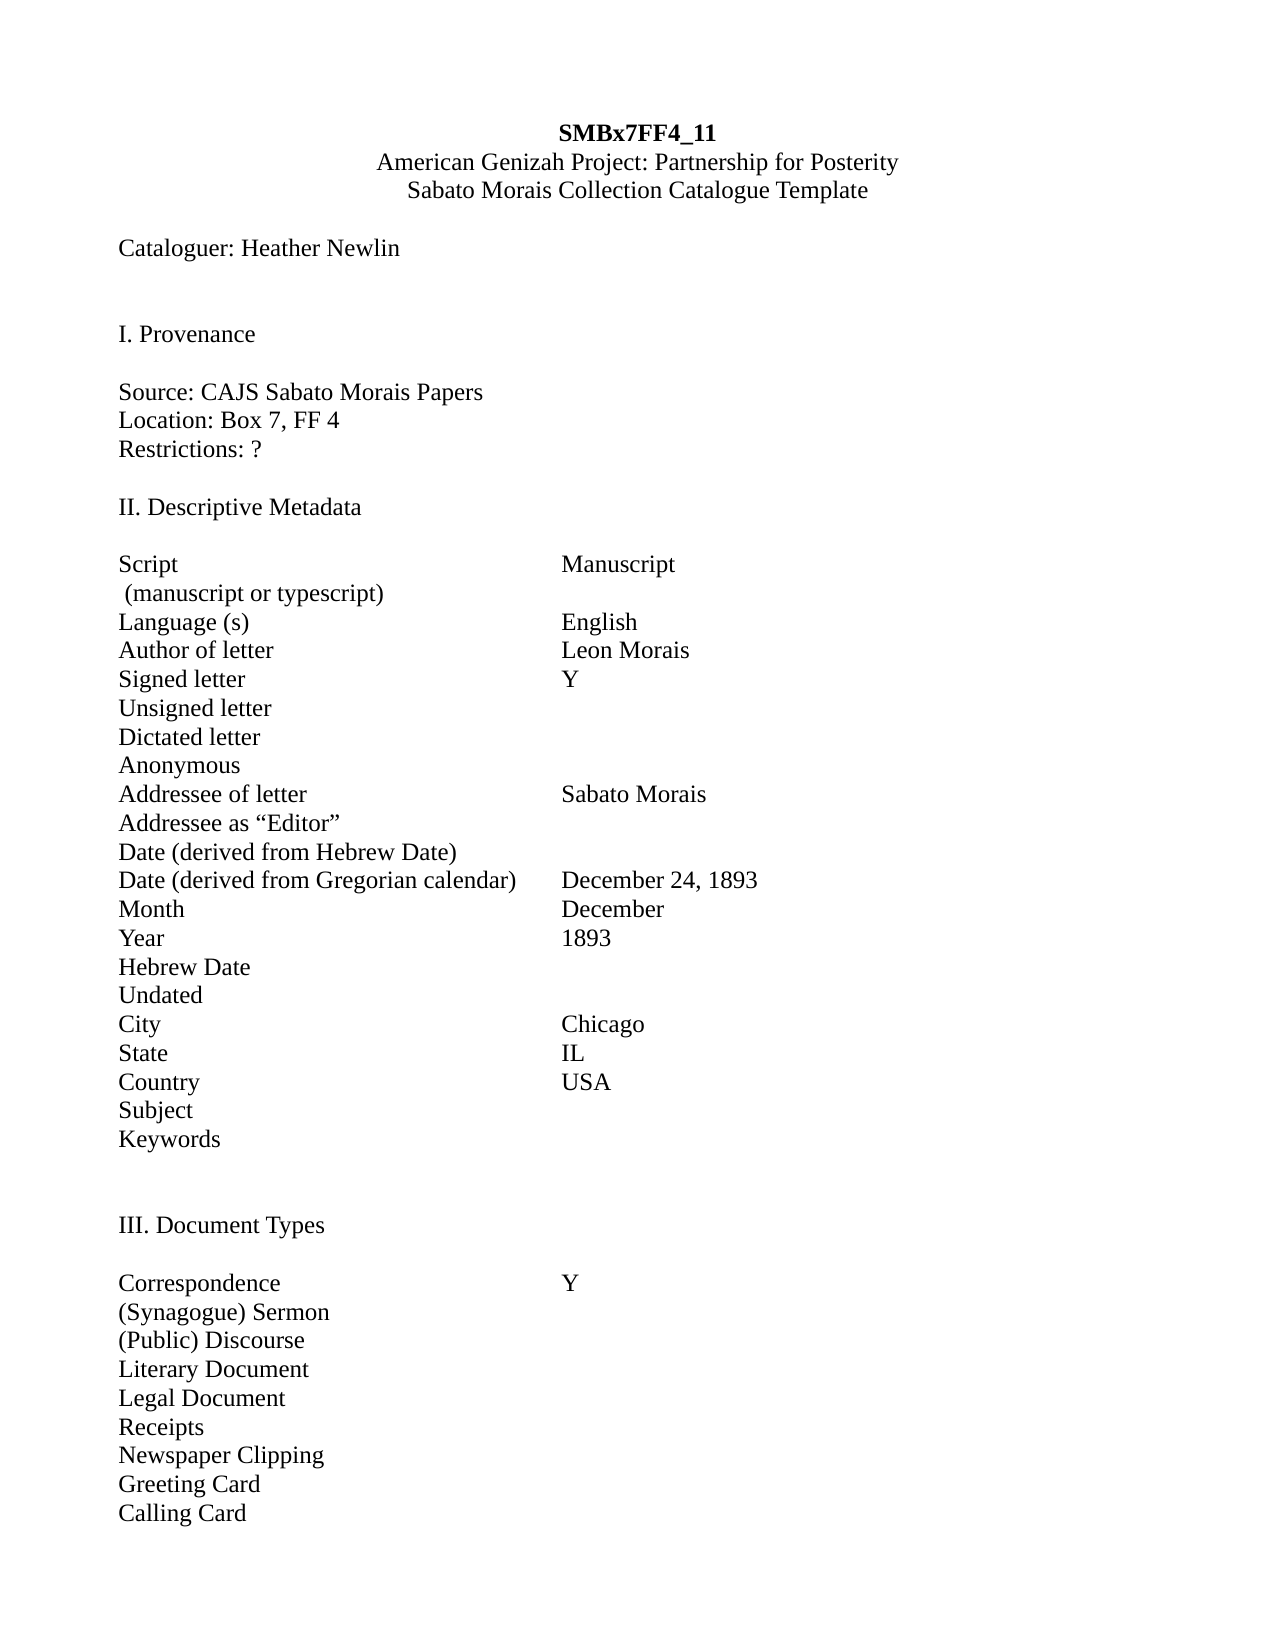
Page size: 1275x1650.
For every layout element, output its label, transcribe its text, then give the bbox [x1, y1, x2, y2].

text Month December [118, 894, 1157, 923]
text Correspondence Y [118, 1268, 1157, 1297]
text Calling Card [118, 1498, 1157, 1527]
text Undated [118, 981, 1157, 1009]
text Receipts [118, 1412, 1157, 1441]
text Date (derived from Gregorian calendar) December 24, 1893 [118, 866, 1157, 894]
text Subject [118, 1096, 1157, 1124]
text (manuscript or typescript) [118, 578, 1157, 607]
text Keywords [118, 1124, 1157, 1153]
text Literary Document [118, 1354, 1157, 1383]
text I. Provenance [118, 319, 1157, 348]
text Addressee of letter Sabato Morais [118, 779, 1157, 808]
text Greeting Card [118, 1469, 1157, 1498]
text Sabato Morais Collection Catalogue Template [118, 176, 1157, 204]
text III. Document Types [118, 1211, 1157, 1239]
text Signed letter Y [118, 664, 1157, 693]
text City Chicago [118, 1009, 1157, 1038]
text SMBx7FF4_11 [118, 118, 1157, 147]
text (Synagogue) Sermon [118, 1297, 1157, 1326]
text (Public) Discourse [118, 1326, 1157, 1354]
text Date (derived from Hebrew Date) [118, 837, 1157, 866]
text Cataloguer: Heather Newlin [118, 233, 1157, 262]
text Source: CAJS Sabato Morais Papers [118, 377, 1157, 406]
text Location: Box 7, FF 4 [118, 406, 1157, 434]
text Unsigned letter [118, 693, 1157, 722]
text Newspaper Clipping [118, 1441, 1157, 1469]
text II. Descriptive Metadata [118, 492, 1157, 521]
text Dictated letter [118, 722, 1157, 751]
text American Genizah Project: Partnership for Posterity [118, 147, 1157, 176]
text Hebrew Date [118, 952, 1157, 981]
text Country USA [118, 1067, 1157, 1096]
text Restrictions: ? [118, 434, 1157, 463]
text Legal Document [118, 1383, 1157, 1412]
text Anonymous [118, 751, 1157, 779]
text Language (s) English [118, 607, 1157, 636]
text Addressee as “Editor” [118, 808, 1157, 837]
text State IL [118, 1038, 1157, 1067]
text Author of letter Leon Morais [118, 636, 1157, 664]
text Script Manuscript [118, 549, 1157, 578]
text Year 1893 [118, 923, 1157, 952]
